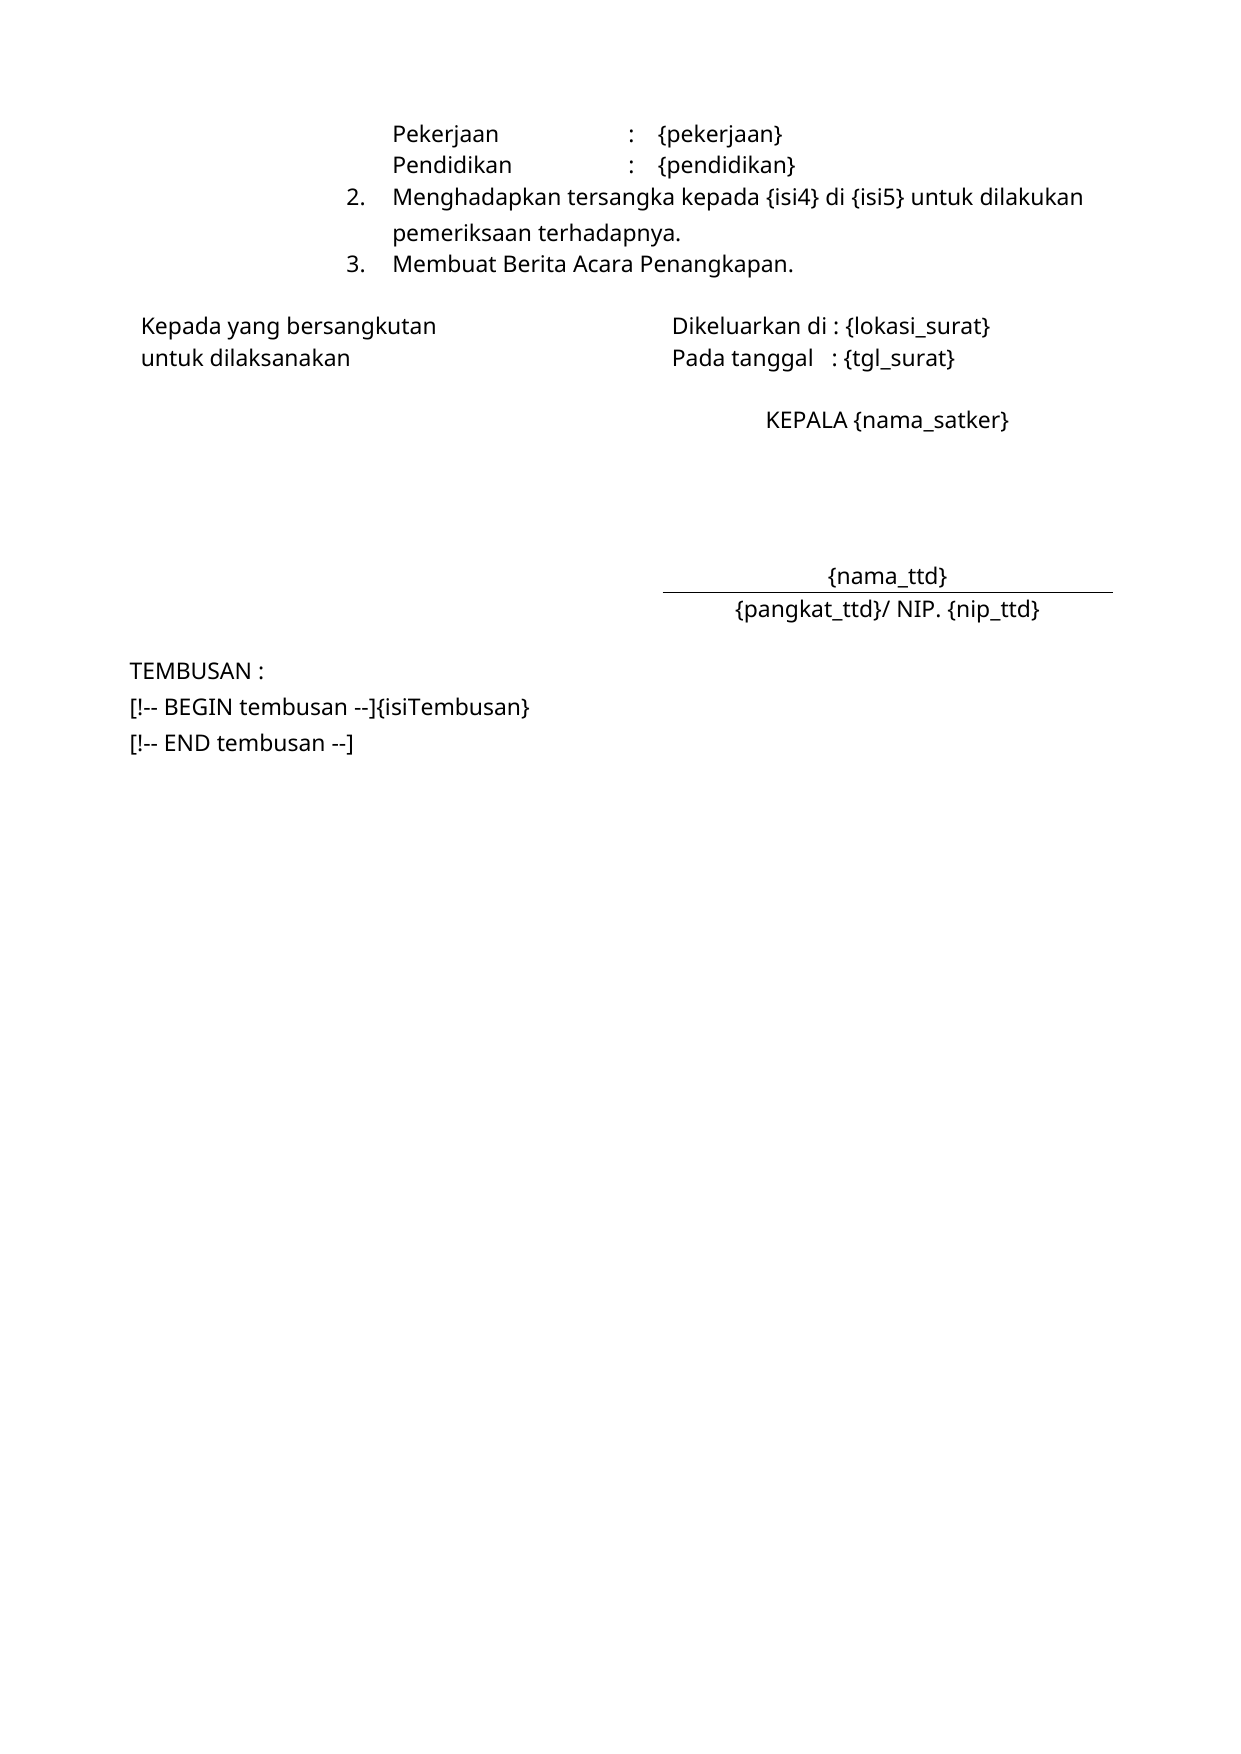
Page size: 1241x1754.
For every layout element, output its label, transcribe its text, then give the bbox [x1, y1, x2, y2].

table_cell [335, 118, 381, 181]
table_header KEPALA {nama_satker} [663, 404, 1112, 435]
table_cell [118, 560, 1117, 655]
table_header Dikeluarkan di : {lokasi_surat} [660, 310, 1112, 342]
table_cell [304, 118, 335, 279]
table_cell : [617, 118, 646, 149]
table_cell untuk dilaksanakan [129, 342, 660, 373]
table_cell TEMBUSAN : [!-- BEGIN tembusan --]{isiTembusan} [!-- END tembusan --] [118, 655, 1117, 758]
table_cell {pekerjaan} [646, 118, 1112, 149]
table_cell : [617, 149, 646, 181]
table_cell Menghadapkan tersangka kepada {isi4} di {isi5} untuk dilakukan pemeriksaan terhadapnya. [381, 181, 1112, 248]
table_header {nama_ttd} [663, 560, 1112, 592]
table_cell [118, 310, 1117, 404]
table_cell [129, 118, 304, 279]
table_cell {pendidikan} [646, 149, 1112, 181]
table_cell Pada tanggal : {tgl_surat} [660, 342, 1112, 373]
table_cell [118, 467, 1117, 560]
table_cell 2. [335, 181, 381, 248]
table_cell Pekerjaan [381, 118, 617, 149]
table_cell [118, 404, 1117, 467]
table_cell {pangkat_ttd}/ NIP. {nip_ttd} [663, 593, 1112, 624]
table_cell [118, 758, 1117, 789]
table_cell [118, 118, 1117, 310]
table_header Kepada yang bersangkutan [129, 310, 660, 342]
table_cell 3. [335, 248, 381, 279]
table_cell Pendidikan [381, 149, 617, 181]
table_cell Membuat Berita Acara Penangkapan. [381, 248, 1112, 279]
